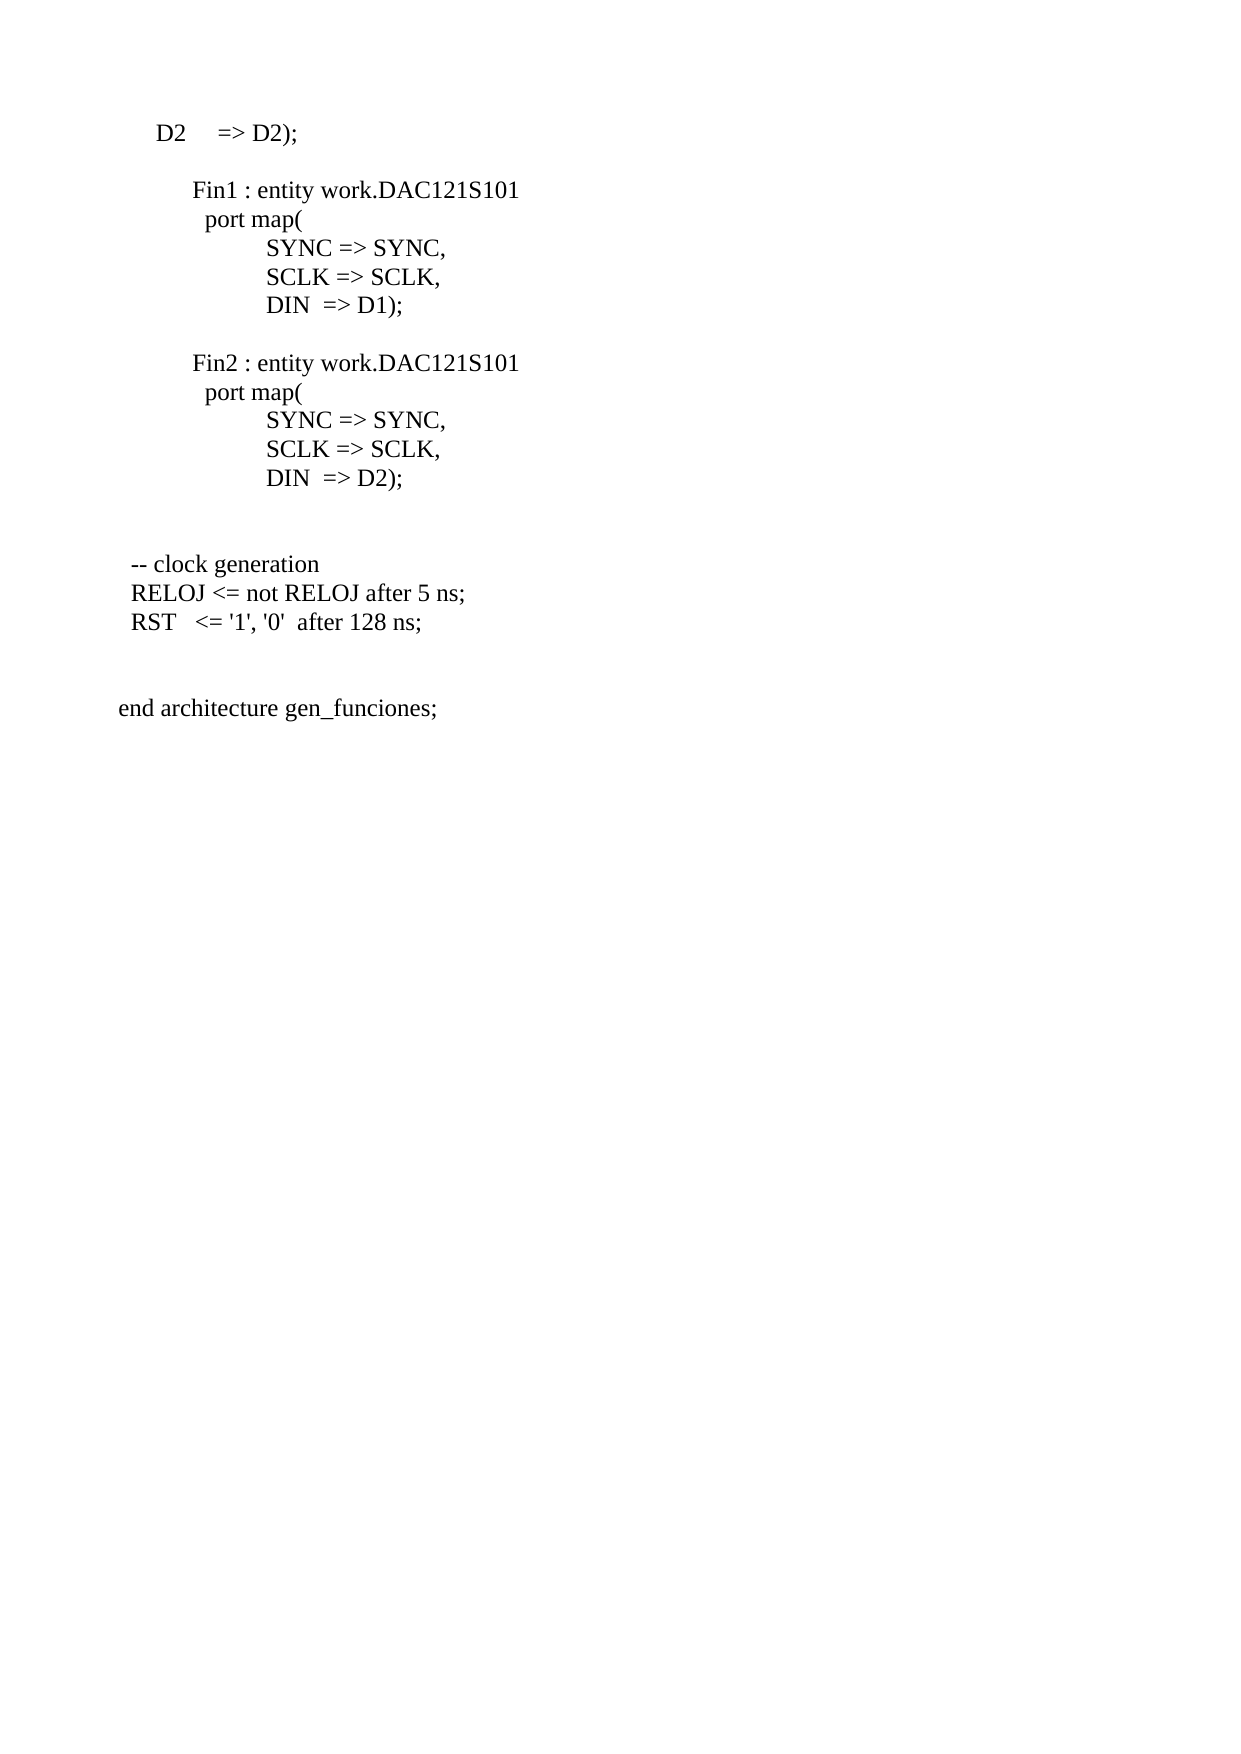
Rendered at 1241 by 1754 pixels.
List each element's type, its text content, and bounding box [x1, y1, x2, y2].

text Fin1 : entity work.DAC121S101 [118, 176, 1122, 204]
text RST <= '1', '0' after 128 ns; [118, 607, 1122, 636]
text DIN => D1); [118, 291, 1122, 319]
text SCLK => SCLK, [118, 262, 1122, 291]
text SYNC => SYNC, [118, 233, 1122, 262]
text Fin2 : entity work.DAC121S101 [118, 348, 1122, 377]
text SYNC => SYNC, [118, 406, 1122, 434]
text RELOJ <= not RELOJ after 5 ns; [118, 578, 1122, 607]
text D2 => D2); [118, 118, 1122, 147]
text DIN => D2); [118, 463, 1122, 492]
text -- clock generation [118, 549, 1122, 578]
text port map( [118, 377, 1122, 406]
text end architecture gen_funciones; [118, 693, 1122, 722]
text port map( [118, 204, 1122, 233]
text SCLK => SCLK, [118, 434, 1122, 463]
